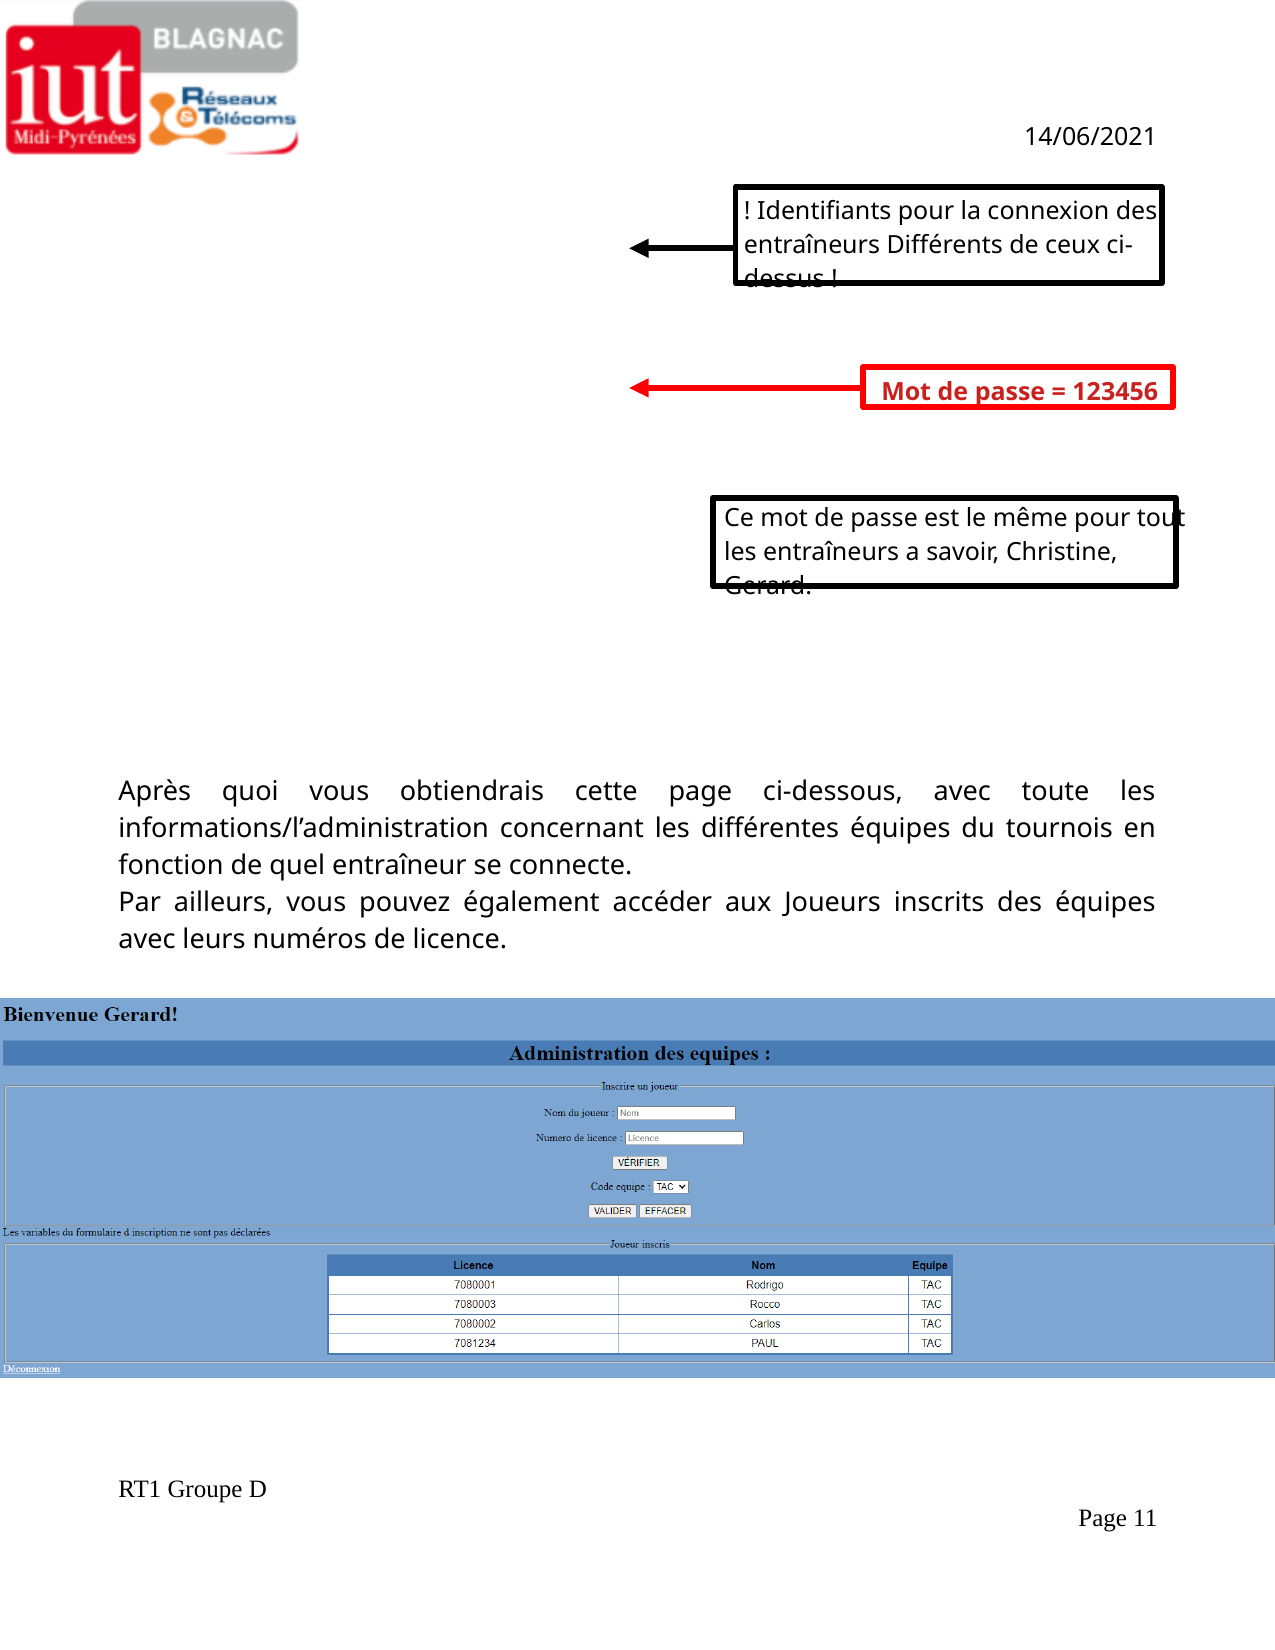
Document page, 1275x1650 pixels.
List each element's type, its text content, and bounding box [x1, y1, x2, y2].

picture [0, 0, 305, 161]
text Par ailleurs, vous pouvez également accéder aux Joueurs inscrits des équipes avec leurs numéros de licence. [118, 882, 1157, 956]
text Après quoi vous obtiendrais cette page ci-dessous, avec toute les informations/l’administration concernant les différentes équipes du tournois en fonction de quel entraîneur se connecte. [118, 772, 1157, 882]
picture [0, 998, 1275, 1378]
